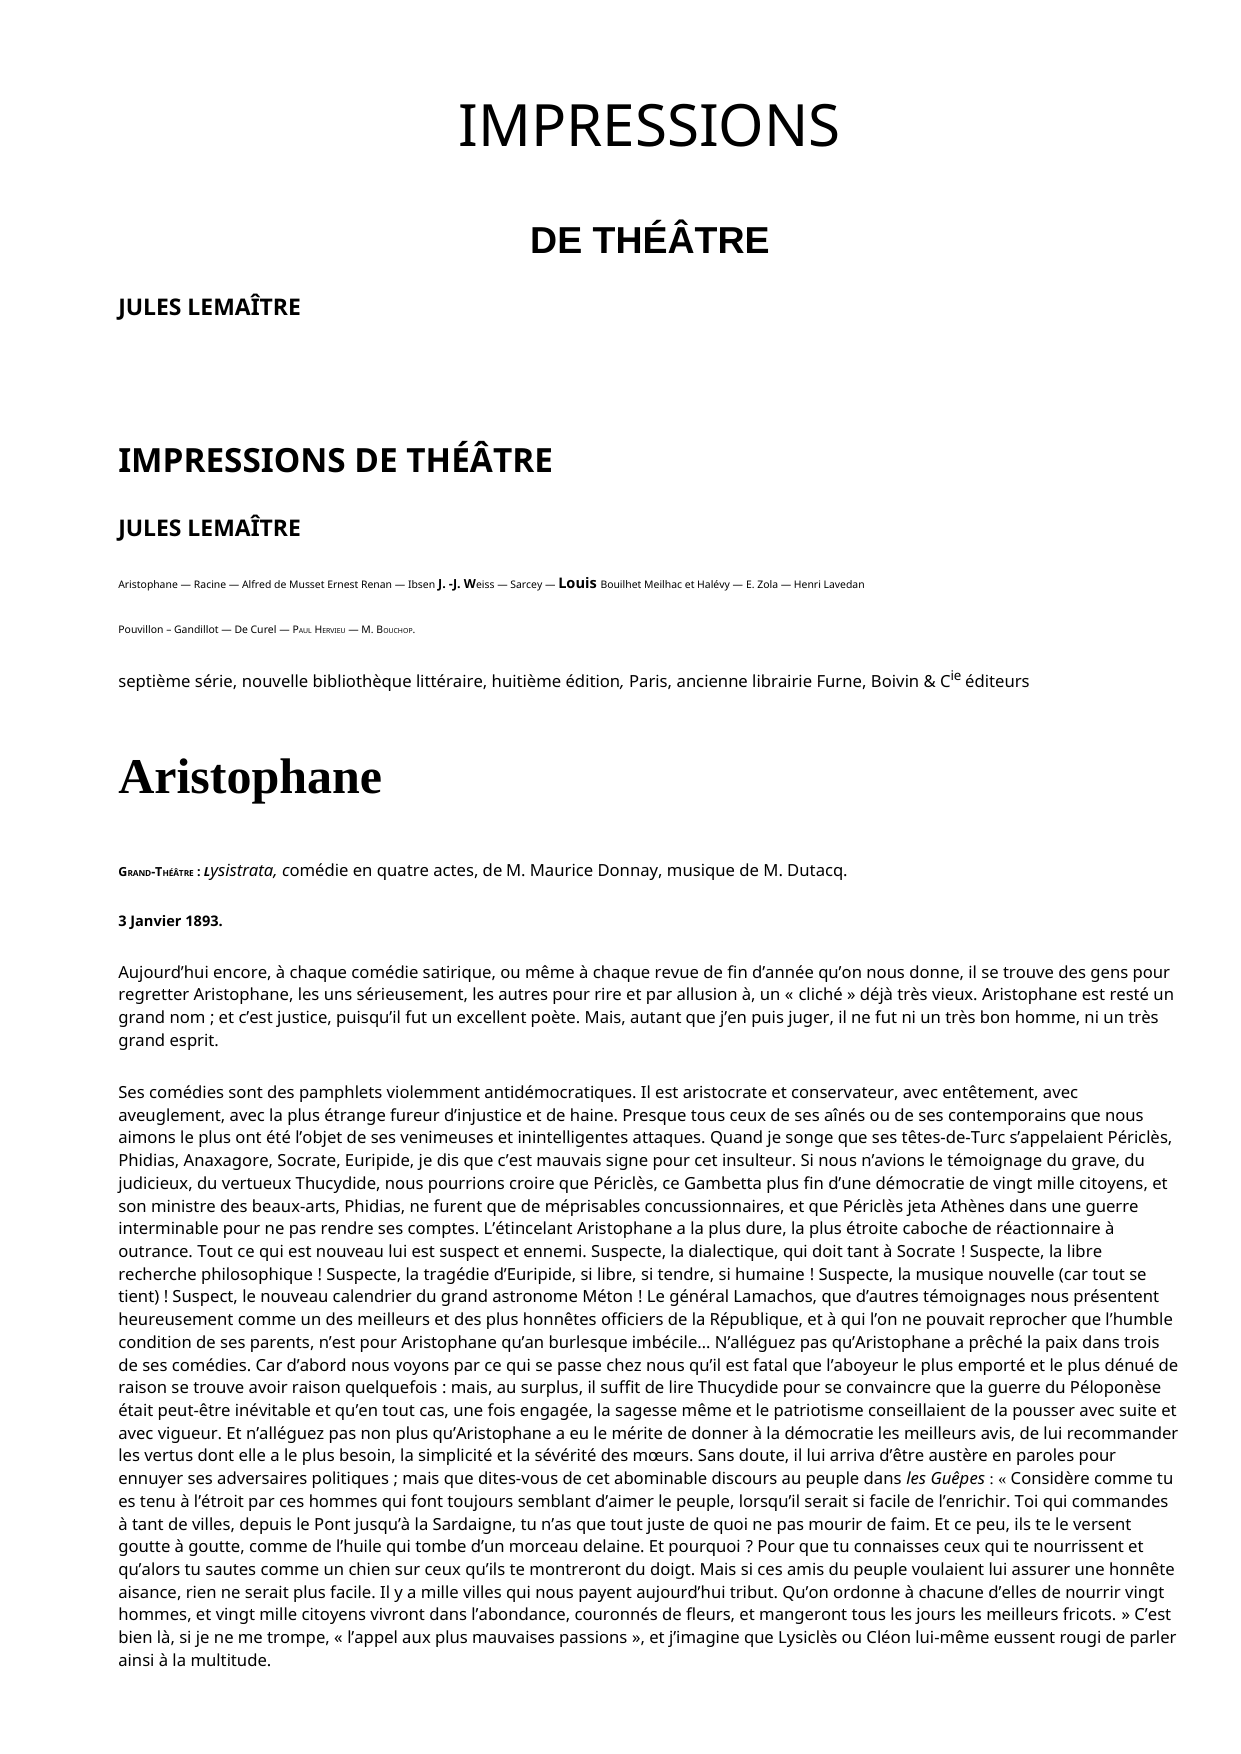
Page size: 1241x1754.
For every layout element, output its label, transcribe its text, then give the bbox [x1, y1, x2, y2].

text PoUVILLON – GaNDILLOT — DE CuREL — Paul Hervieu — M. Bouchop. [118, 622, 1181, 636]
subtitle IMPRESSIONS DE THéâTRE [118, 437, 1181, 482]
text JULES LEMAÎTRE [118, 512, 1181, 543]
text Aristophane — Racine — Alfred de Musset Ernest Renan — Ibsen J. -J. Weiss — Sarcey — Louis Bouilhet Meilhac et Halévy — E. Zola — Henri Lavedan [118, 573, 1181, 593]
title DE THÉÂTRE [118, 218, 1181, 261]
text 3 Janvier 1893. [118, 911, 1181, 931]
subtitle Grand-Théâtre : Lysistrata, comédie en quatre actes, de M. Maurice Donnay, musique de M. Dutacq. [118, 859, 1181, 881]
text SEPTIÈME SÉRIE, NOUVELLE BIBLIOTHÈQUE LITTÉRAIRE, Huitième édition, PARIS, ANCIENNE LIBRAIRIE FURNE, BOIVIN & Cie éDITEURS [118, 666, 1181, 692]
text JULES LEMAîTRE [118, 291, 1181, 322]
text Ses comédies sont des pamphlets violemment antidémocratiques. Il est aristocrate et conservateur, avec entêtement, avec aveuglement, avec la plus étrange fureur d’injustice et de haine. Presque tous ceux de ses aînés ou de ses contemporains que nous aimons le plus ont été l’objet de ses venimeuses et inintelligentes attaques. Quand je songe que ses têtes-de-Turc s’appelaient Périclès, Phidias, Anaxagore, Socrate, Euripide, je dis que c’est mauvais signe pour cet insulteur. Si nous n’avions le témoignage du grave, du judicieux, du vertueux Thucydide, nous pourrions croire que Périclès, ce Gambetta plus fin d’une démocratie de vingt mille citoyens, et son ministre des beaux-arts, Phidias, ne furent que de méprisables concussionnaires, et que Périclès jeta Athènes dans une guerre interminable pour ne pas rendre ses comptes. L’étincelant Aristophane a la plus dure, la plus étroite caboche de réactionnaire à outrance. Tout ce qui est nouveau lui est suspect et ennemi. Suspecte, la dialectique, qui doit tant à Socrate ! Suspecte, la libre recherche philosophique ! Suspecte, la tragédie d’Euripide, si libre, si tendre, si humaine ! Suspecte, la musique nouvelle (car tout se tient) ! Suspect, le nouveau calendrier du grand astronome Méton ! Le général Lamachos, que d’autres témoignages nous présentent heureusement comme un des meilleurs et des plus honnêtes officiers de la République, et à qui l’on ne pouvait reprocher que l’humble condition de ses parents, n’est pour Aristophane qu’an burlesque imbécile… N’alléguez pas qu’Aristophane a prêché la paix dans trois de ses comédies. Car d’abord nous voyons par ce qui se passe chez nous qu’il est fatal que l’aboyeur le plus emporté et le plus dénué de raison se trouve avoir raison quelquefois : mais, au surplus, il suffit de lire Thucydide pour se convaincre que la guerre du Péloponèse était peut-être inévitable et qu’en tout cas, une fois engagée, la sagesse même et le patriotisme conseillaient de la pousser avec suite et avec vigueur. Et n’alléguez pas non plus qu’Aristophane a eu le mérite de donner à la démocratie les meilleurs avis, de lui recommander les vertus dont elle a le plus besoin, la simplicité et la sévérité des mœurs. Sans doute, il lui arriva d’être austère en paroles pour ennuyer ses adversaires politiques ; mais que dites-vous de cet abominable discours au peuple dans les Guêpes : « Considère comme tu es tenu à l’étroit par ces hommes qui font toujours semblant d’aimer le peuple, lorsqu’il serait si facile de l’enrichir. Toi qui commandes à tant de villes, depuis le Pont jusqu’à la Sardaigne, tu n’as que tout juste de quoi ne pas mourir de faim. Et ce peu, ils te le versent goutte à goutte, comme de l’huile qui tombe d’un morceau delaine. Et pourquoi ? Pour que tu connaisses ceux qui te nourrissent et qu’alors tu sautes comme un chien sur ceux qu’ils te montreront du doigt. Mais si ces amis du peuple voulaient lui assurer une honnête aisance, rien ne serait plus facile. Il y a mille villes qui nous payent aujourd’hui tribut. Qu’on ordonne à chacune d’elles de nourrir vingt hommes, et vingt mille citoyens vivront dans l’abondance, couronnés de fleurs, et mangeront tous les jours les meilleurs fricots. » C’est bien là, si je ne me trompe, « l’appel aux plus mauvaises passions », et j’imagine que Lysiclès ou Cléon lui-même eussent rougi de parler ainsi à la multitude. [118, 1081, 1181, 1671]
text Aujourd’hui encore, à chaque comédie satirique, ou même à chaque revue de fin d’année qu’on nous donne, il se trouve des gens pour regretter Aristophane, les uns sérieusement, les autres pour rire et par allusion à, un « cliché » déjà très vieux. Aristophane est resté un grand nom ; et c’est justice, puisqu’il fut un excellent poète. Mais, autant que j’en puis juger, il ne fut ni un très bon homme, ni un très grand esprit. [118, 960, 1181, 1051]
title IMPRESSIONS [118, 84, 1181, 163]
subtitle Aristophane [118, 747, 1181, 804]
